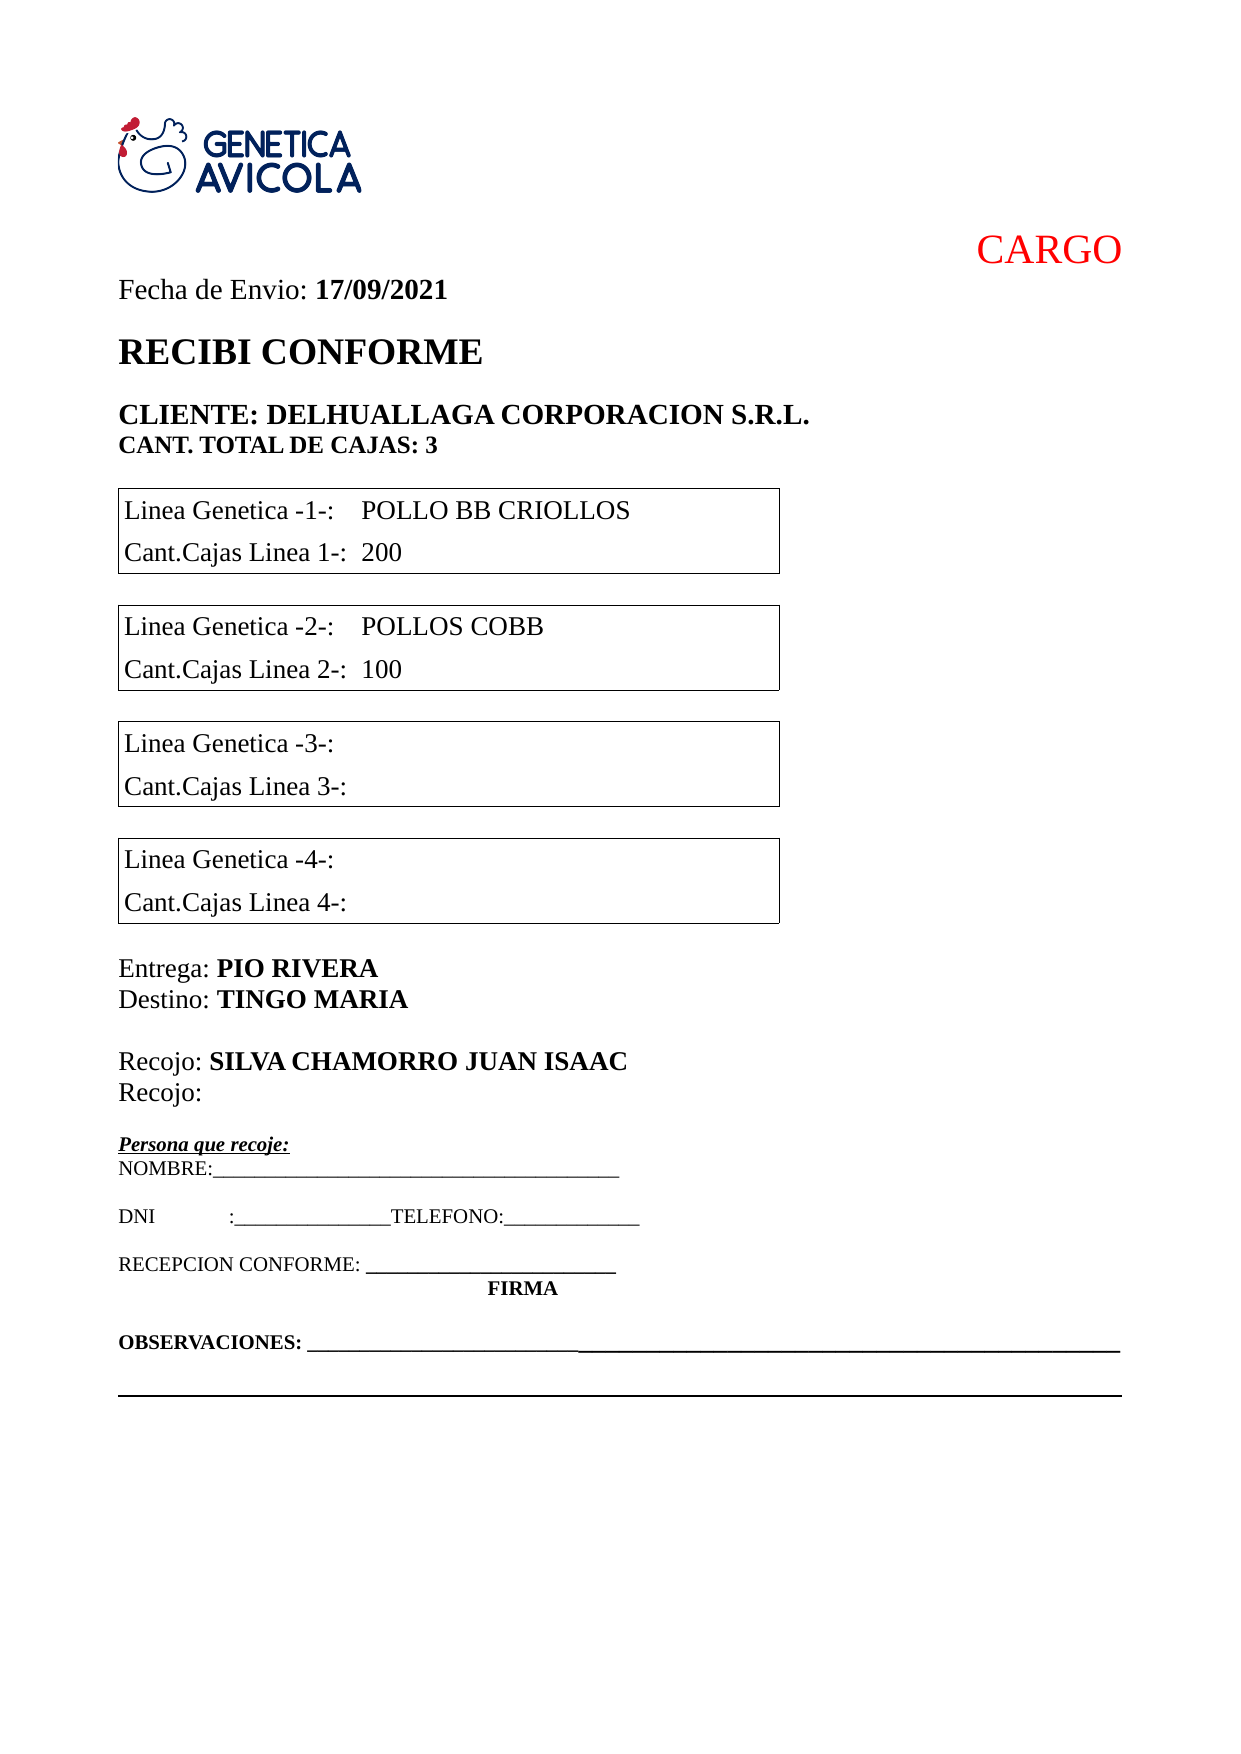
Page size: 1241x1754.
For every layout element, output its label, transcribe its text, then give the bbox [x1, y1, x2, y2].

table_cell 200 [356, 531, 779, 573]
table_cell [356, 691, 779, 721]
text Fecha de Envio: 17/09/2021 [118, 272, 1122, 306]
table_cell [356, 764, 779, 806]
text DNI :_______________TELEFONO:_____________ [118, 1204, 1122, 1228]
text OBSERVACIONES: __________________________________________________________________ [118, 1324, 1122, 1355]
text Recojo: SILVA CHAMORRO JUAN ISAAC [118, 1045, 1122, 1076]
text CLIENTE: DELHUALLAGA CORPORACION S.R.L. [118, 397, 1122, 431]
table_cell Cant.Cajas Linea 2-: [119, 647, 356, 690]
text Recojo: [118, 1076, 1122, 1108]
table_cell Cant.Cajas Linea 1-: [119, 531, 356, 573]
table_header Linea Genetica -1-: [119, 489, 356, 531]
text RECEPCION CONFORME: ________________________ [118, 1252, 1122, 1276]
table_cell [118, 691, 356, 721]
table_cell [356, 574, 779, 604]
table_header POLLO BB CRIOLLOS [356, 489, 779, 531]
text NOMBRE:_______________________________________ [118, 1156, 1122, 1180]
text CANT. TOTAL DE CAJAS: 3 [118, 431, 1122, 459]
table_cell Cant.Cajas Linea 3-: [119, 764, 356, 806]
text Destino: TINGO MARIA [118, 983, 1122, 1014]
text CARGO [118, 224, 1122, 272]
picture [117, 117, 362, 193]
text Entrega: PIO RIVERA [118, 952, 1122, 983]
table_cell Linea Genetica -3-: [119, 722, 356, 764]
text RECIBI CONFORME [118, 330, 1122, 373]
table_cell Linea Genetica -4-: [119, 839, 356, 880]
table_cell [356, 839, 779, 880]
table_cell [118, 807, 356, 838]
table_cell [356, 722, 779, 764]
table_cell [118, 574, 356, 604]
table_cell 100 [356, 647, 779, 690]
text Persona que recoje: [118, 1132, 1122, 1156]
text FIRMA [118, 1276, 1122, 1300]
table_cell Linea Genetica -2-: [119, 606, 356, 647]
table_cell Cant.Cajas Linea 4-: [119, 880, 356, 923]
table_cell [356, 807, 779, 838]
table_cell POLLOS COBB [356, 606, 779, 647]
table_cell [356, 880, 779, 923]
